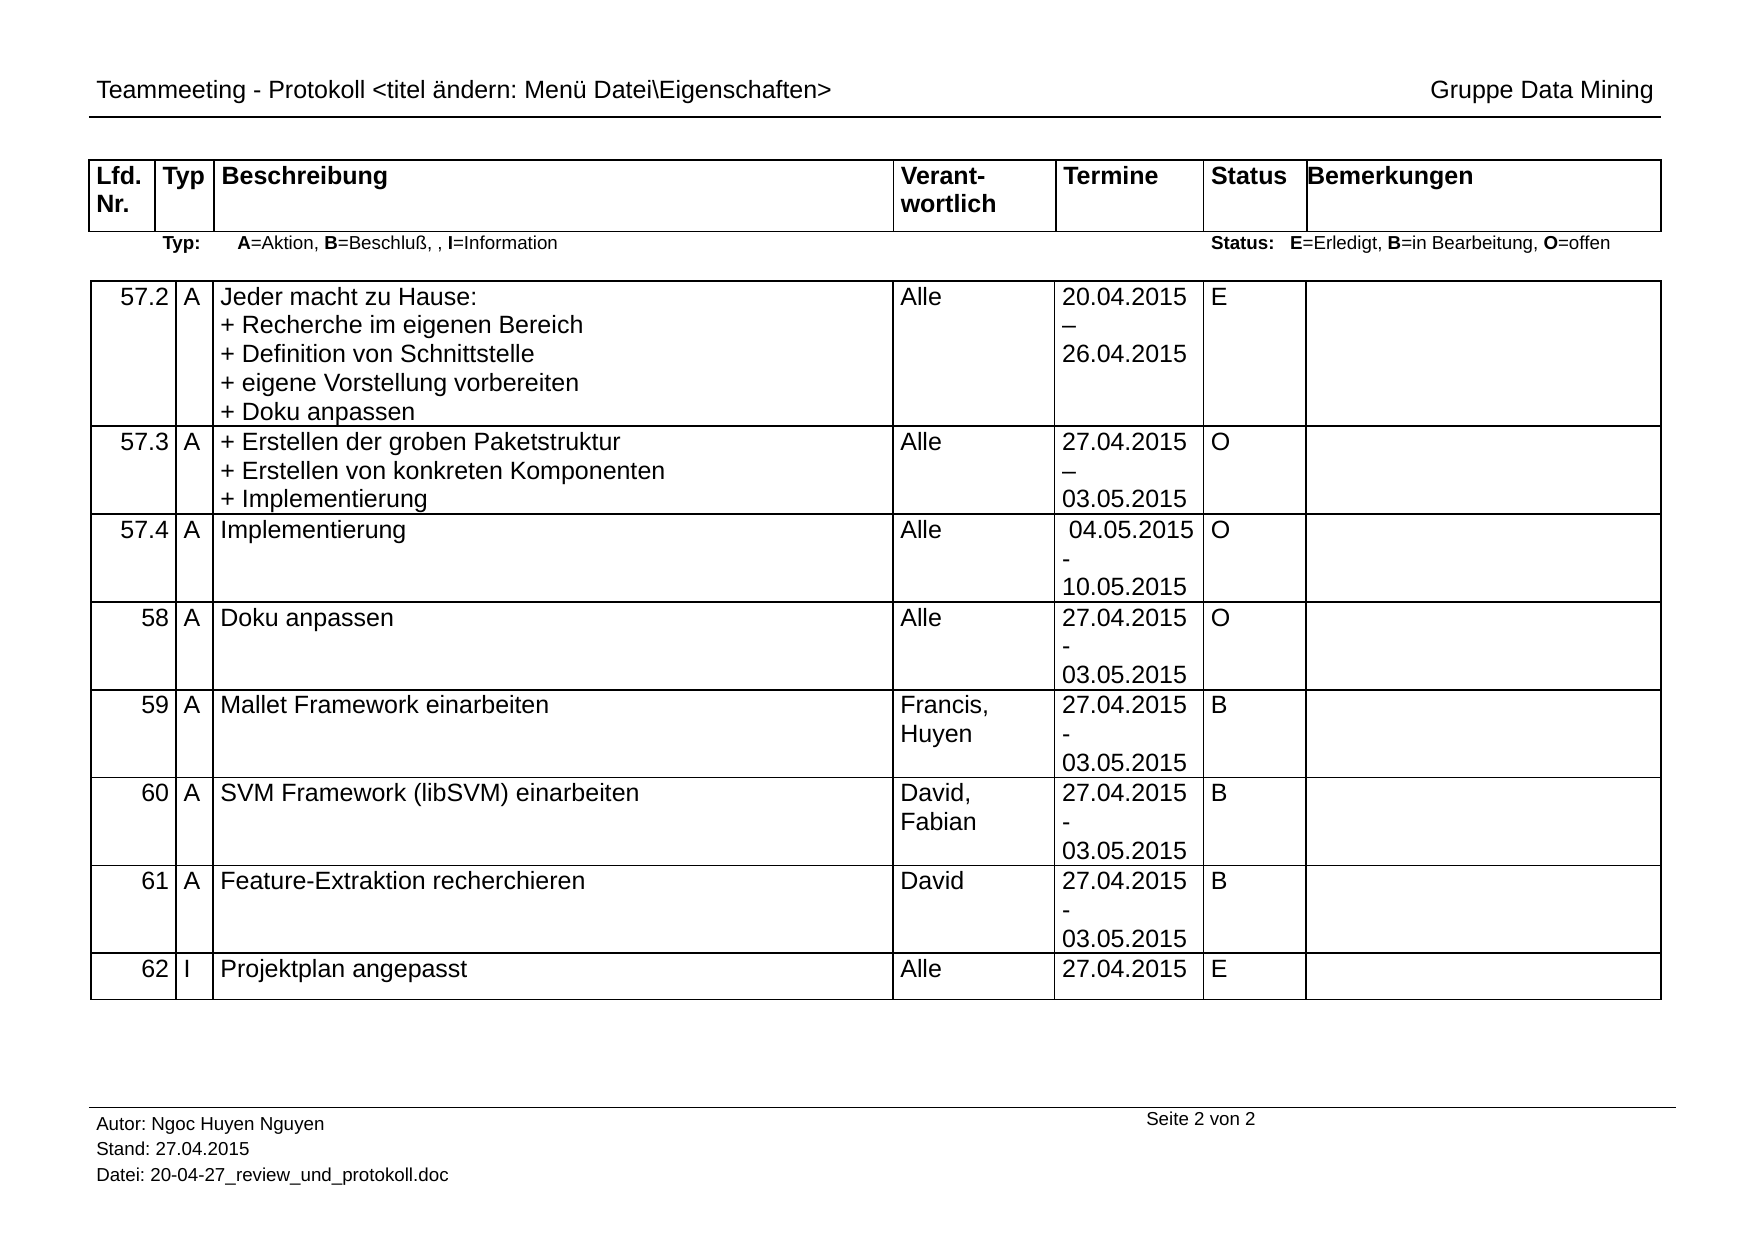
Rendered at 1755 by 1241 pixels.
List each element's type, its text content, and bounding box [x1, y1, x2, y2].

table_cell O [1204, 603, 1305, 689]
table_cell + Erstellen der groben Paketstruktur + Erstellen von konkreten Komponenten + Implementierung [214, 427, 892, 513]
table_cell 61 [92, 866, 175, 952]
table_cell [1307, 515, 1660, 601]
table_cell Mallet Framework einarbeiten [214, 691, 892, 777]
table_cell Francis, Huyen [894, 691, 1054, 777]
table_cell 57.3 [92, 427, 175, 513]
table_cell E [1204, 954, 1305, 998]
table_cell [1307, 866, 1660, 952]
table_cell Jeder macht zu Hause: + Recherche im eigenen Bereich + Definition von Schnittstelle + eigene Vorstellung vorbereiten + Doku anpassen [214, 282, 892, 425]
table_cell A [177, 691, 212, 777]
table_cell 27.04.2015 [1055, 954, 1203, 998]
table_cell A [177, 778, 212, 864]
table_cell 20.04.2015 – 26.04.2015 [1055, 282, 1203, 425]
table_cell 60 [92, 778, 175, 864]
table_cell B [1204, 691, 1305, 777]
table_cell E [1204, 282, 1305, 425]
table_cell 58 [92, 603, 175, 689]
table_cell B [1204, 866, 1305, 952]
table_cell Implementierung [214, 515, 892, 601]
table_cell O [1204, 515, 1305, 601]
table_cell 62 [92, 954, 175, 998]
table_cell [1307, 603, 1660, 689]
table_cell A [177, 282, 212, 425]
table_cell Projektplan angepasst [214, 954, 892, 998]
table_cell SVM Framework (libSVM) einarbeiten [214, 778, 892, 864]
table_cell David, Fabian [894, 778, 1054, 864]
table_cell I [177, 954, 212, 998]
table_cell O [1204, 427, 1305, 513]
table_cell 27.04.2015 - 03.05.2015 [1055, 691, 1203, 777]
table_cell 04.05.2015 - 10.05.2015 [1055, 515, 1203, 601]
table_cell 27.04.2015 – 03.05.2015 [1055, 427, 1203, 513]
table_cell A [177, 866, 212, 952]
table_cell 57.4 [92, 515, 175, 601]
table_cell Alle [894, 515, 1054, 601]
table_cell David [894, 866, 1054, 952]
table_cell B [1204, 778, 1305, 864]
table_cell Alle [894, 282, 1054, 425]
table_cell [1307, 691, 1660, 777]
table_cell 27.04.2015 - 03.05.2015 [1055, 778, 1203, 864]
table_cell [1307, 778, 1660, 864]
table_cell Alle [894, 427, 1054, 513]
table_cell A [177, 603, 212, 689]
table_cell [1307, 954, 1660, 998]
table_cell A [177, 427, 212, 513]
table_cell Alle [894, 603, 1054, 689]
table_cell 57.2 [92, 282, 175, 425]
table_cell Doku anpassen [214, 603, 892, 689]
table_cell 27.04.2015 - 03.05.2015 [1055, 603, 1203, 689]
table_cell 27.04.2015 - 03.05.2015 [1055, 866, 1203, 952]
table_cell [1307, 427, 1660, 513]
table_cell Alle [894, 954, 1054, 998]
table_cell Feature-Extraktion recherchieren [214, 866, 892, 952]
table_cell A [177, 515, 212, 601]
table_cell 59 [92, 691, 175, 777]
table_cell [1307, 282, 1660, 425]
